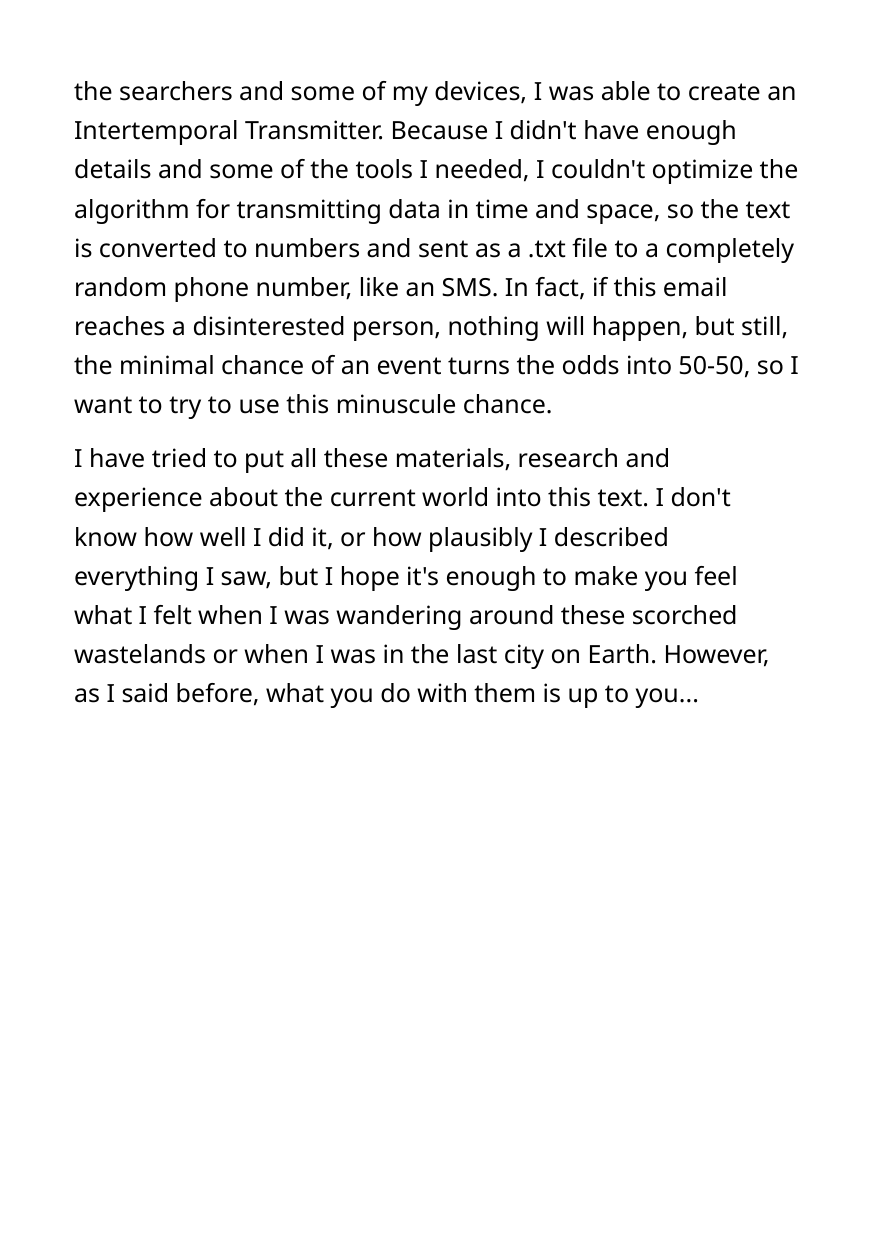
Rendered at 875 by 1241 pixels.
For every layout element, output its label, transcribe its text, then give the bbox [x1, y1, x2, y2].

text I have tried to put all these materials, research and experience about the current world into this text. I don't know how well I did it, or how plausibly I described everything I saw, but I hope it's enough to make you feel what I felt when I was wandering around these scorched wastelands or when I was in the last city on Earth. However, as I said before, what you do with them is up to you... [74, 441, 800, 710]
text the searchers and some of my devices, I was able to create an Intertemporal Transmitter. Because I didn't have enough details and some of the tools I needed, I couldn't optimize the algorithm for transmitting data in time and space, so the text is converted to numbers and sent as a .txt file to a completely random phone number, like an SMS. In fact, if this email reaches a disinterested person, nothing will happen, but still, the minimal chance of an event turns the odds into 50-50, so I want to try to use this minuscule chance. [74, 74, 800, 421]
